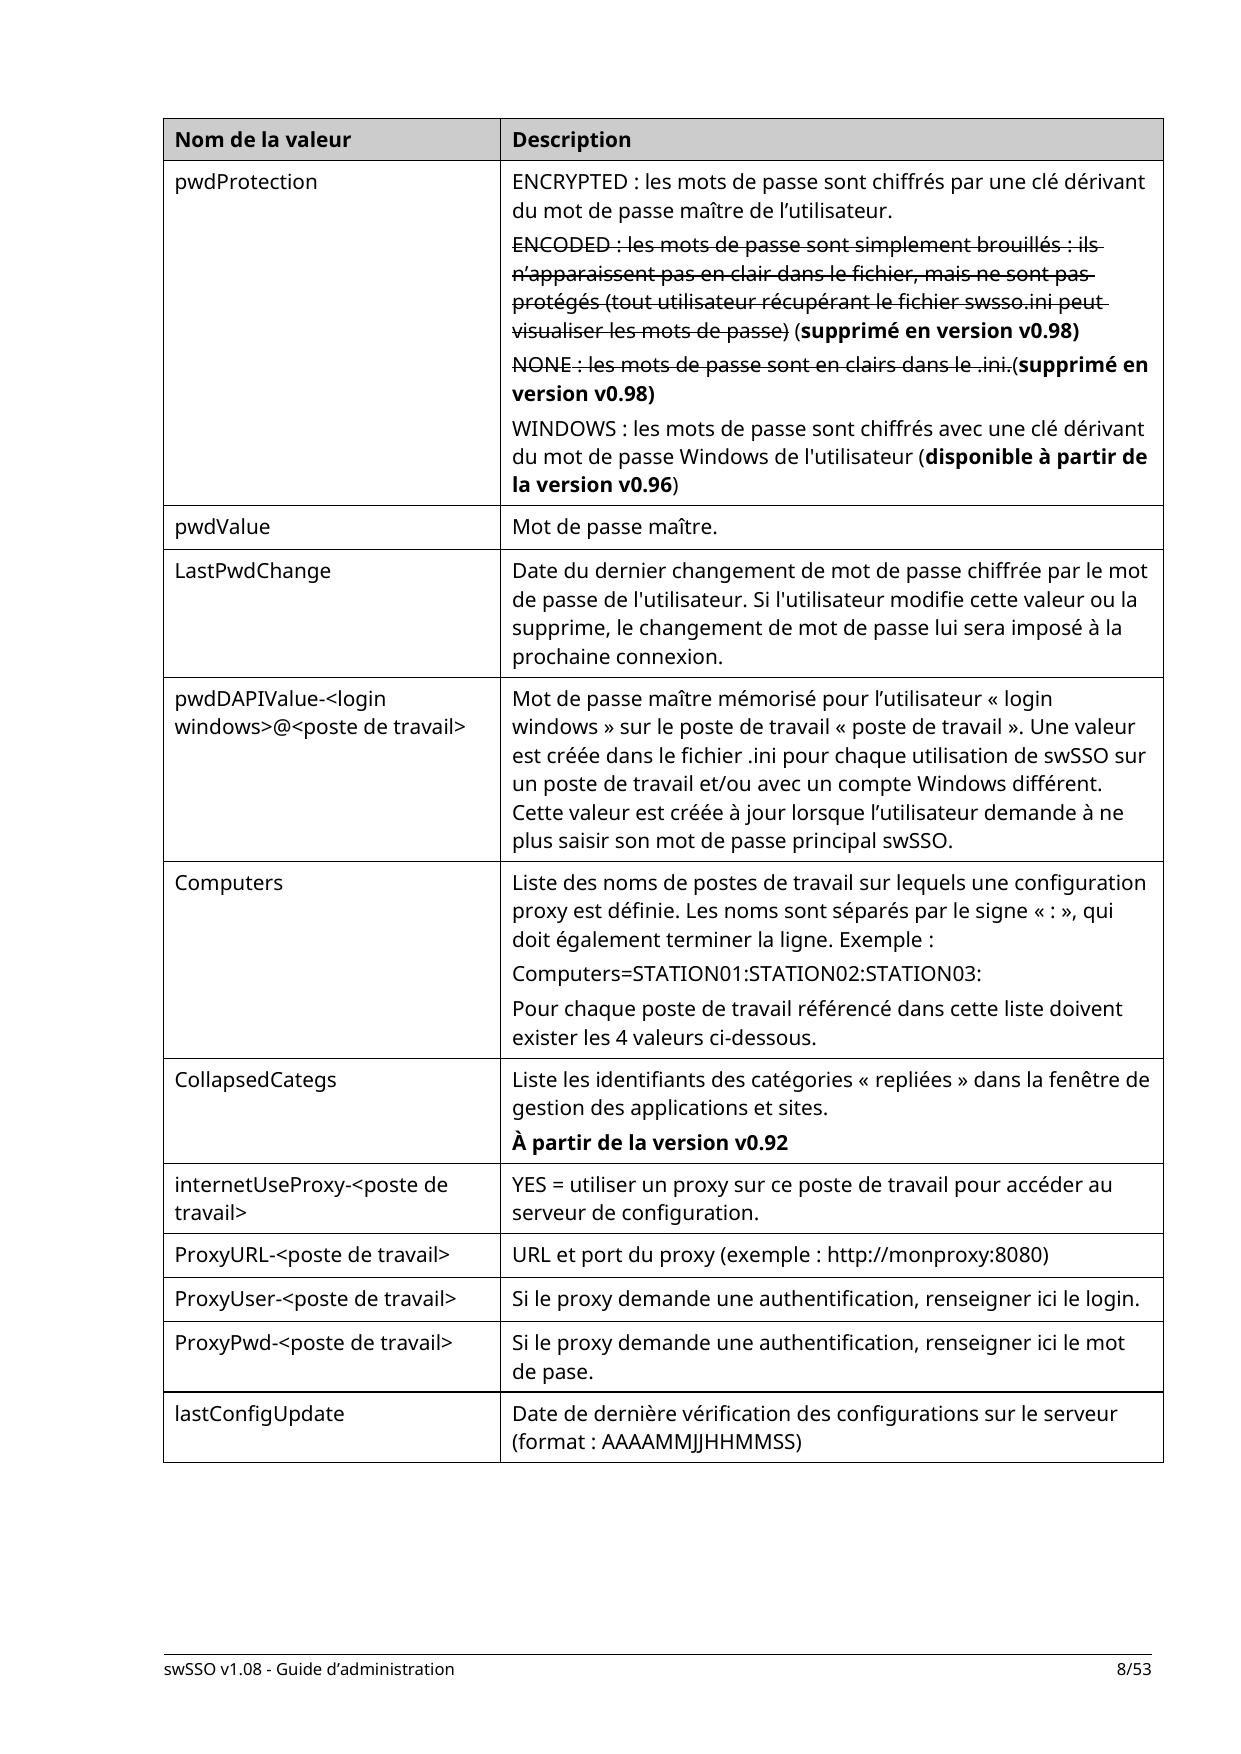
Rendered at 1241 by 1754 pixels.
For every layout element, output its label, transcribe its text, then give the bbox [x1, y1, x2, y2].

table_cell ProxyPwd-<poste de travail> [164, 1322, 500, 1391]
table_cell lastConfigUpdate [164, 1393, 500, 1462]
table_cell pwdValue [164, 506, 500, 549]
table_cell ENCRYPTED : les mots de passe sont chiffrés par une clé dérivant du mot de passe maître de l’utilisateur. ENCODED : les mots de passe sont simplement brouillés : ils n’apparaissent pas en clair dans le fichier, mais ne sont pas protégés (tout utilisateur récupérant le fichier swsso.ini peut visualiser les mots de passe) (supprimé en version v0.98) NONE : les mots de passe sont en clairs dans le .ini.(supprimé en version v0.98) WINDOWS : les mots de passe sont chiffrés avec une clé dérivant du mot de passe Windows de l'utilisateur (disponible à partir de la version v0.96) [501, 161, 1163, 505]
table_header Description [501, 119, 1163, 160]
table_cell ProxyURL-<poste de travail> [164, 1234, 500, 1277]
table_cell ProxyUser-<poste de travail> [164, 1278, 500, 1321]
table_cell Si le proxy demande une authentification, renseigner ici le mot de pase. [501, 1322, 1163, 1391]
table_cell LastPwdChange [164, 550, 500, 677]
table_cell pwdProtection [164, 161, 500, 505]
table_cell Date du dernier changement de mot de passe chiffrée par le mot de passe de l'utilisateur. Si l'utilisateur modifie cette valeur ou la supprime, le changement de mot de passe lui sera imposé à la prochaine connexion. [501, 550, 1163, 677]
table_cell URL et port du proxy (exemple : http://monproxy:8080) [501, 1234, 1163, 1277]
table_cell Date de dernière vérification des configurations sur le serveur (format : AAAAMMJJHHMMSS) [501, 1393, 1163, 1462]
table_cell Computers [164, 862, 500, 1057]
table_cell Si le proxy demande une authentification, renseigner ici le login. [501, 1278, 1163, 1321]
table_cell internetUseProxy-<poste de travail> [164, 1164, 500, 1233]
table_cell Mot de passe maître. [501, 506, 1163, 549]
table_cell Liste des noms de postes de travail sur lequels une configuration proxy est définie. Les noms sont séparés par le signe « : », qui doit également terminer la ligne. Exemple : Computers=STATION01:STATION02:STATION03: Pour chaque poste de travail référencé dans cette liste doivent exister les 4 valeurs ci-dessous. [501, 862, 1163, 1057]
table_header Nom de la valeur [164, 119, 500, 160]
table_cell pwdDAPIValue-<login windows>@<poste de travail> [164, 678, 500, 861]
table_cell CollapsedCategs [164, 1059, 500, 1162]
table_cell YES = utiliser un proxy sur ce poste de travail pour accéder au serveur de configuration. [501, 1164, 1163, 1233]
table_cell Mot de passe maître mémorisé pour l’utilisateur « login windows » sur le poste de travail « poste de travail ». Une valeur est créée dans le fichier .ini pour chaque utilisation de swSSO sur un poste de travail et/ou avec un compte Windows différent. Cette valeur est créée à jour lorsque l’utilisateur demande à ne plus saisir son mot de passe principal swSSO. [501, 678, 1163, 861]
table_cell Liste les identifiants des catégories « repliées » dans la fenêtre de gestion des applications et sites. À partir de la version v0.92 [501, 1059, 1163, 1162]
